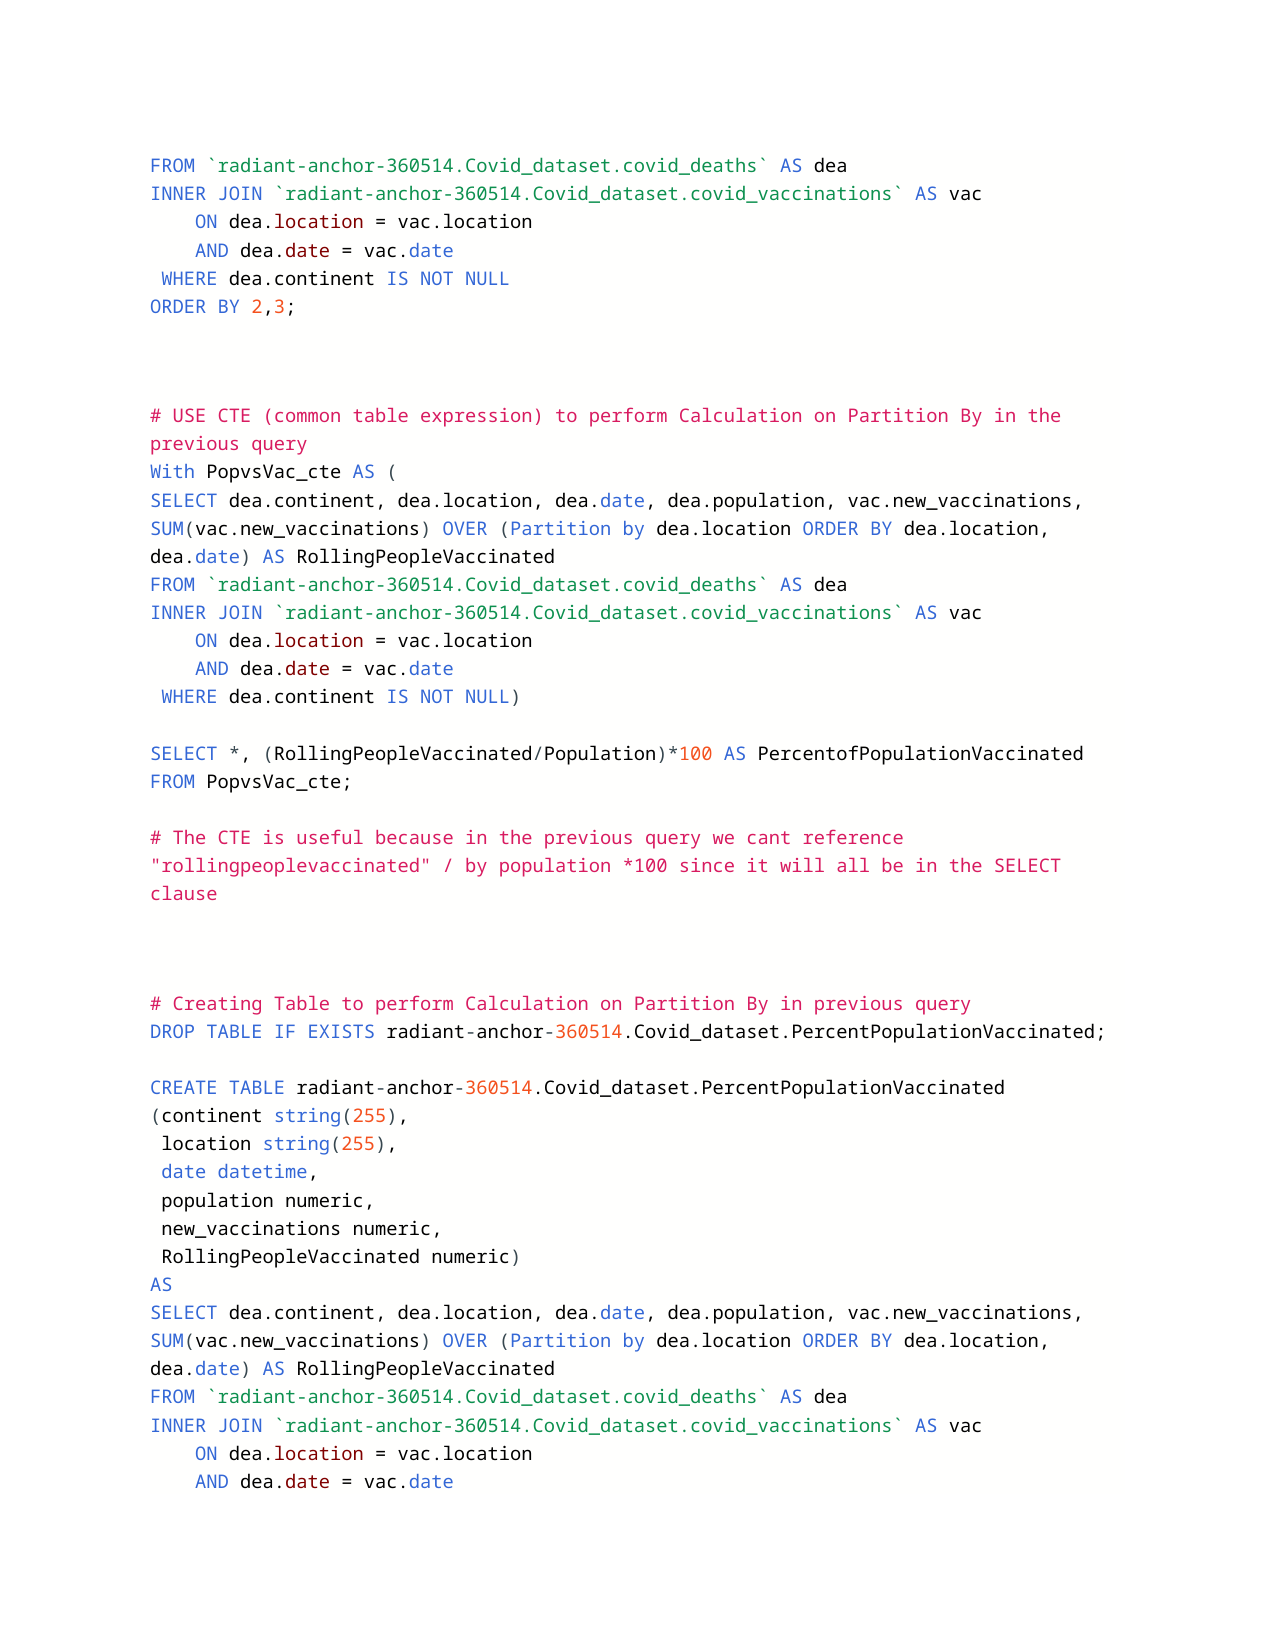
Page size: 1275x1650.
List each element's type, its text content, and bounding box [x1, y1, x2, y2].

text INNER JOIN `radiant-anchor-360514.Covid_dataset.covid_vaccinations` AS vac [150, 178, 1125, 206]
text (continent string(255), [150, 1100, 1125, 1128]
text AND dea.date = vac.date [150, 1466, 1125, 1494]
text RollingPeopleVaccinated numeric) [150, 1241, 1125, 1269]
text WHERE dea.continent IS NOT NULL [150, 262, 1125, 291]
text SELECT dea.continent, dea.location, dea.date, dea.population, vac.new_vaccinations, SUM(vac.new_vaccinations) OVER (Partition by dea.location ORDER BY dea.location, dea.date) AS RollingPeopleVaccinated [150, 1297, 1125, 1381]
text population numeric, [150, 1184, 1125, 1212]
text date datetime, [150, 1156, 1125, 1184]
text FROM `radiant-anchor-360514.Covid_dataset.covid_deaths` AS dea [150, 569, 1125, 597]
text WHERE dea.continent IS NOT NULL) [150, 681, 1125, 709]
text INNER JOIN `radiant-anchor-360514.Covid_dataset.covid_vaccinations` AS vac [150, 597, 1125, 625]
text # Creating Table to perform Calculation on Partition By in previous query [150, 987, 1125, 1016]
text # The CTE is useful because in the previous query we cant reference "rollingpeoplevaccinated" / by population *100 since it will all be in the SELECT clause [150, 822, 1125, 906]
text SELECT dea.continent, dea.location, dea.date, dea.population, vac.new_vaccinations, SUM(vac.new_vaccinations) OVER (Partition by dea.location ORDER BY dea.location, dea.date) AS RollingPeopleVaccinated [150, 484, 1125, 569]
text DROP TABLE IF EXISTS radiant-anchor-360514.Covid_dataset.PercentPopulationVaccinated; [150, 1016, 1125, 1044]
text ON dea.location = vac.location [150, 1437, 1125, 1466]
text ON dea.location = vac.location [150, 625, 1125, 653]
text AND dea.date = vac.date [150, 234, 1125, 262]
text location string(255), [150, 1128, 1125, 1156]
text FROM `radiant-anchor-360514.Covid_dataset.covid_deaths` AS dea [150, 150, 1125, 178]
text FROM `radiant-anchor-360514.Covid_dataset.covid_deaths` AS dea [150, 1381, 1125, 1409]
text # USE CTE (common table expression) to perform Calculation on Partition By in the previous query [150, 400, 1125, 456]
text AND dea.date = vac.date [150, 653, 1125, 681]
text INNER JOIN `radiant-anchor-360514.Covid_dataset.covid_vaccinations` AS vac [150, 1409, 1125, 1437]
text FROM PopvsVac_cte; [150, 766, 1125, 794]
text new_vaccinations numeric, [150, 1212, 1125, 1241]
text AS [150, 1269, 1125, 1297]
text ON dea.location = vac.location [150, 206, 1125, 234]
text With PopvsVac_cte AS ( [150, 456, 1125, 484]
text SELECT *, (RollingPeopleVaccinated/Population)*100 AS PercentofPopulationVaccinated [150, 737, 1125, 766]
text CREATE TABLE radiant-anchor-360514.Covid_dataset.PercentPopulationVaccinated [150, 1072, 1125, 1100]
text ORDER BY 2,3; [150, 291, 1125, 319]
